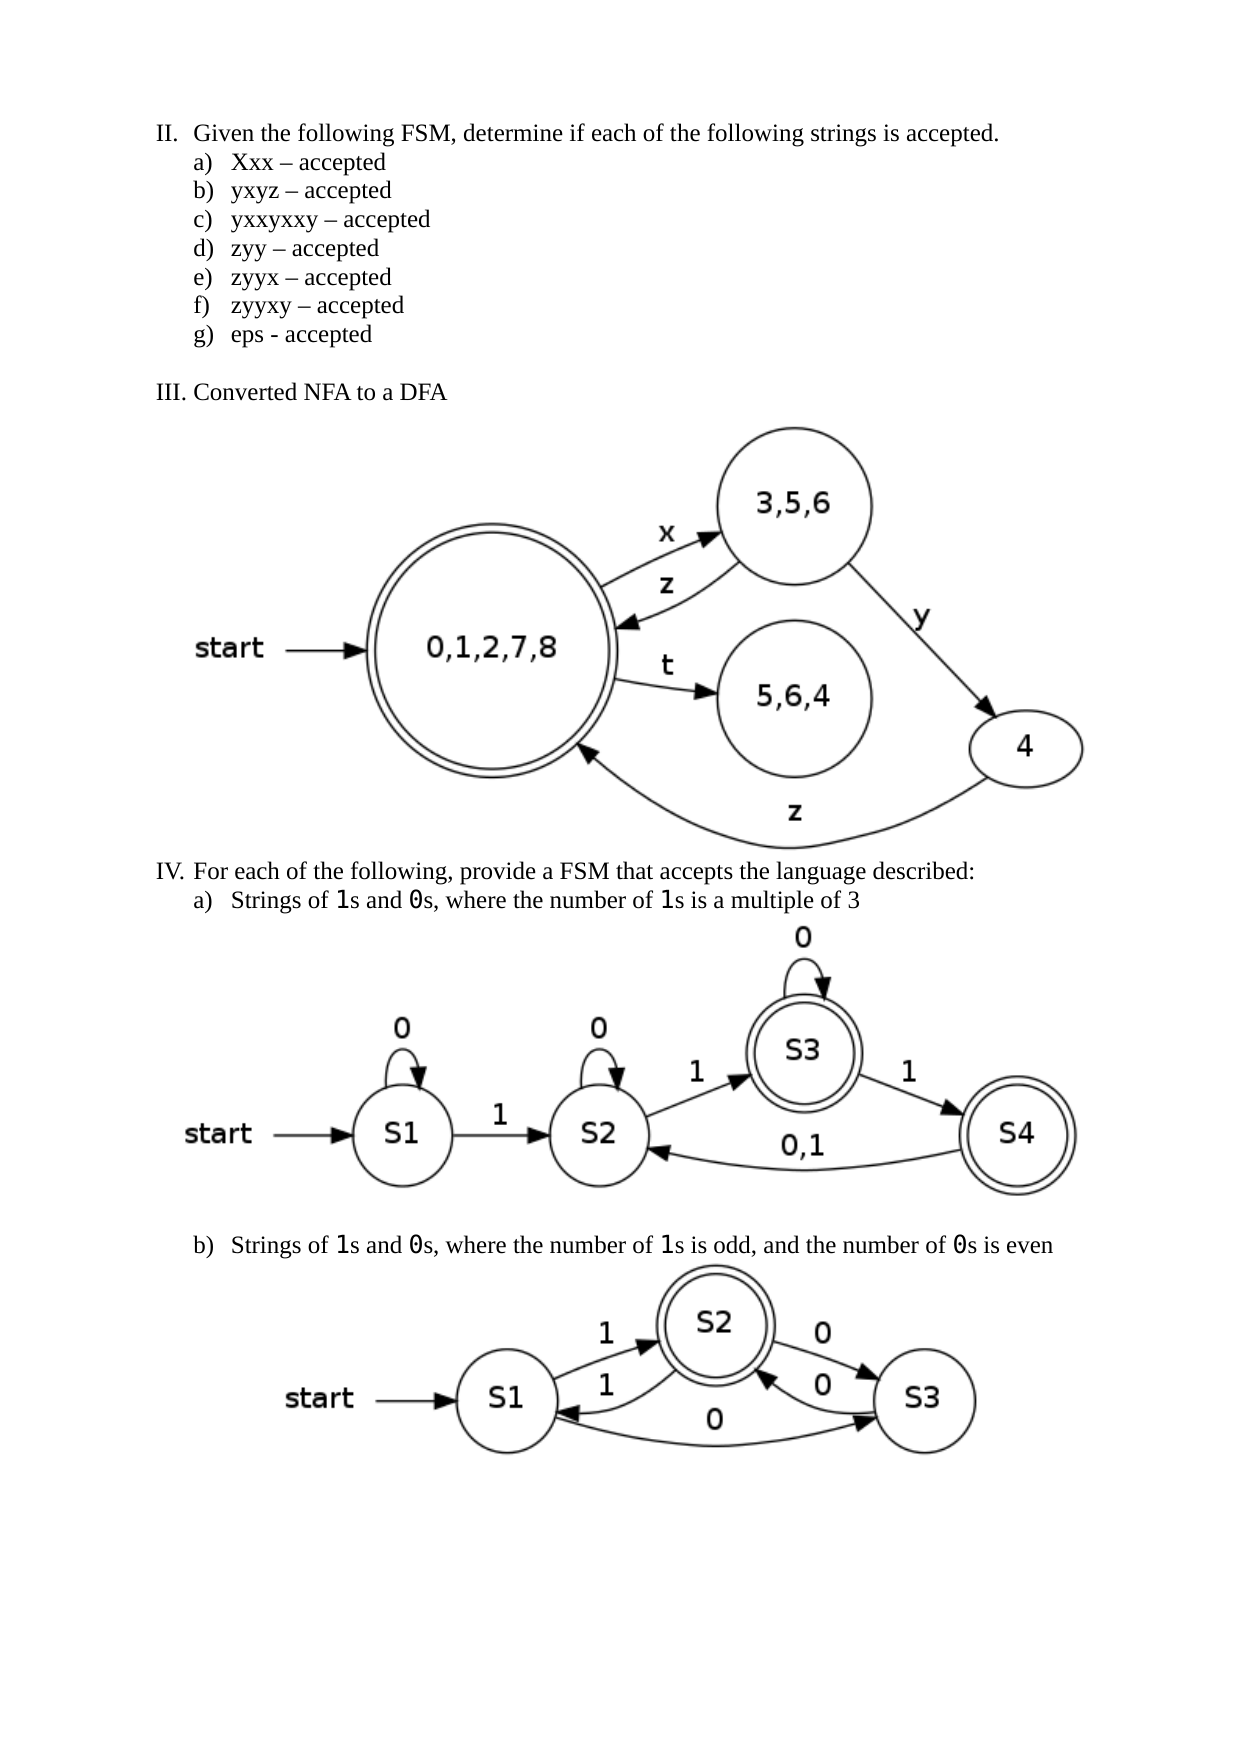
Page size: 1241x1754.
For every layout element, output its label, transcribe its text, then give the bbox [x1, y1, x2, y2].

list yxxyxxy – accepted [193, 204, 1122, 233]
list Xxx – accepted [193, 147, 1122, 176]
list eps - accepted [193, 319, 1122, 348]
list zyyx – accepted [193, 262, 1122, 291]
list Converted NFA to a DFA [156, 377, 1122, 406]
list yxyz – accepted [193, 176, 1122, 204]
list zyy – accepted [193, 233, 1122, 262]
list Given the following FSM, determine if each of the following strings is accepted. [156, 118, 1122, 147]
list For each of the following, provide a FSM that accepts the language described: [156, 406, 1122, 885]
list Strings of 1s and 0s, where the number of 1s is odd, and the number of 0s is even [193, 1230, 1122, 1259]
picture [255, 1259, 985, 1460]
list zyyxy – accepted [193, 291, 1122, 319]
picture [155, 914, 1085, 1202]
picture [165, 421, 1091, 857]
list Strings of 1s and 0s, where the number of 1s is a multiple of 3 [193, 885, 1122, 914]
